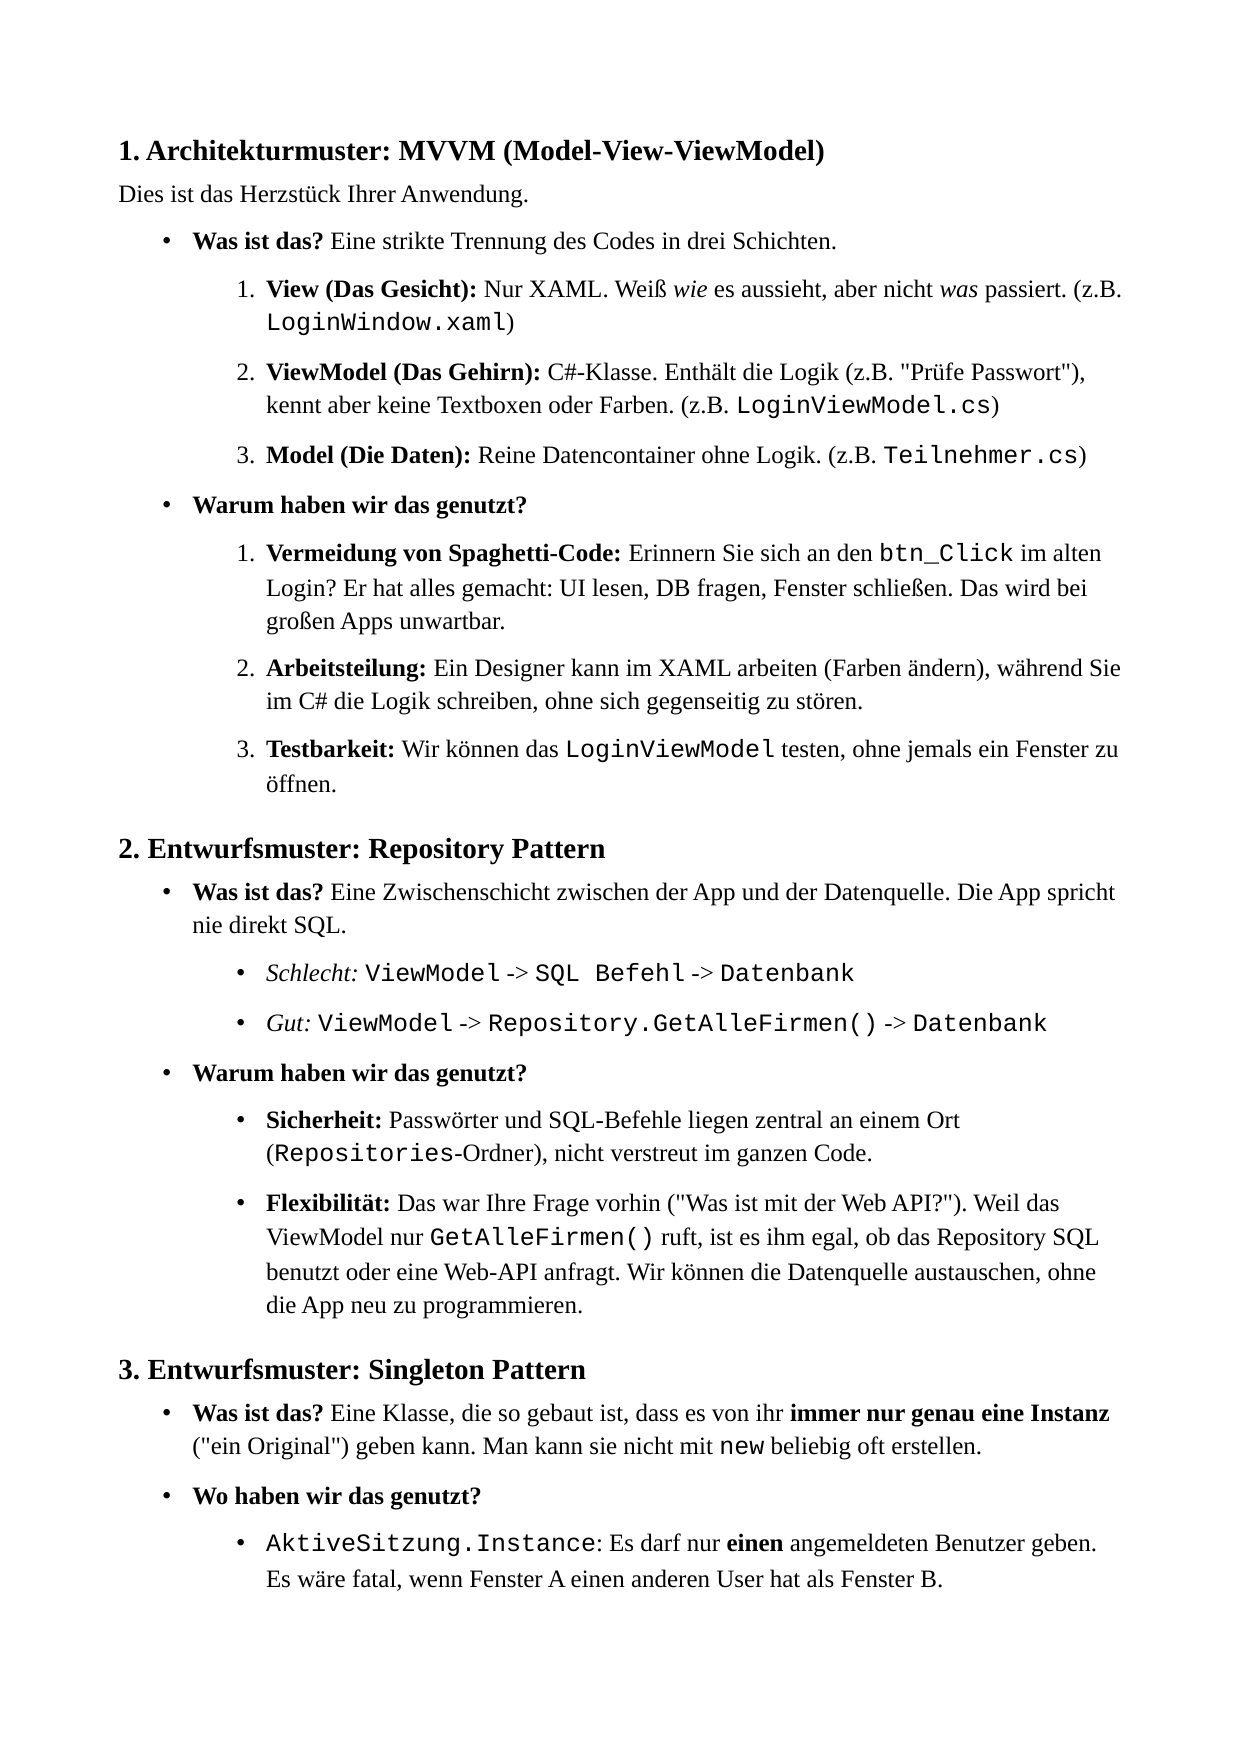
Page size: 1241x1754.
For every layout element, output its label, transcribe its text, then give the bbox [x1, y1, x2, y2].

list Warum haben wir das genutzt? [162, 490, 1122, 519]
list Was ist das? Eine Zwischenschicht zwischen der App und der Datenquelle. Die App spricht nie direkt SQL. [162, 877, 1122, 939]
list Testbarkeit: Wir können das LoginViewModel testen, ohne jemals ein Fenster zu öffnen. [236, 734, 1122, 798]
list AktiveSitzung.Instance: Es darf nur einen angemeldeten Benutzer geben. Es wäre fatal, wenn Fenster A einen anderen User hat als Fenster B. [236, 1528, 1122, 1592]
list Vermeidung von Spaghetti-Code: Erinnern Sie sich an den btn_Click im alten Login? Er hat alles gemacht: UI lesen, DB fragen, Fenster schließen. Das wird bei großen Apps unwartbar. [236, 538, 1122, 634]
list Flexibilität: Das war Ihre Frage vorhin ("Was ist mit der Web API?"). Weil das ViewModel nur GetAlleFirmen() ruft, ist es ihm egal, ob das Repository SQL benutzt oder eine Web-API anfragt. Wir können die Datenquelle austauschen, ohne die App neu zu programmieren. [236, 1188, 1122, 1318]
text Dies ist das Herzstück Ihrer Anwendung. [118, 179, 1122, 207]
list View (Das Gesicht): Nur XAML. Weiß wie es aussieht, aber nicht was passiert. (z.B. LoginWindow.xaml) [236, 274, 1122, 338]
list Wo haben wir das genutzt? [162, 1481, 1122, 1510]
list Sicherheit: Passwörter und SQL-Befehle liegen zentral an einem Ort (Repositories-Ordner), nicht verstreut im ganzen Code. [236, 1106, 1122, 1169]
subtitle 1. Architekturmuster: MVVM (Model-View-ViewModel) [118, 133, 1122, 166]
list Arbeitsteilung: Ein Designer kann im XAML arbeiten (Farben ändern), während Sie im C# die Logik schreiben, ohne sich gegenseitig zu stören. [236, 653, 1122, 715]
list Gut: ViewModel -> Repository.GetAlleFirmen() -> Datenbank [236, 1008, 1122, 1039]
list Warum haben wir das genutzt? [162, 1058, 1122, 1087]
list Was ist das? Eine Klasse, die so gebaut ist, dass es von ihr immer nur genau eine Instanz ("ein Original") geben kann. Man kann sie nicht mit new beliebig oft erstellen. [162, 1398, 1122, 1462]
subtitle 3. Entwurfsmuster: Singleton Pattern [118, 1352, 1122, 1385]
list Was ist das? Eine strikte Trennung des Codes in drei Schichten. [162, 226, 1122, 255]
list Model (Die Daten): Reine Datencontainer ohne Logik. (z.B. Teilnehmer.cs) [236, 440, 1122, 471]
subtitle 2. Entwurfsmuster: Repository Pattern [118, 831, 1122, 865]
list ViewModel (Das Gehirn): C#-Klasse. Enthält die Logik (z.B. "Prüfe Passwort"), kennt aber keine Textboxen oder Farben. (z.B. LoginViewModel.cs) [236, 357, 1122, 421]
list Schlecht: ViewModel -> SQL Befehl -> Datenbank [236, 958, 1122, 989]
